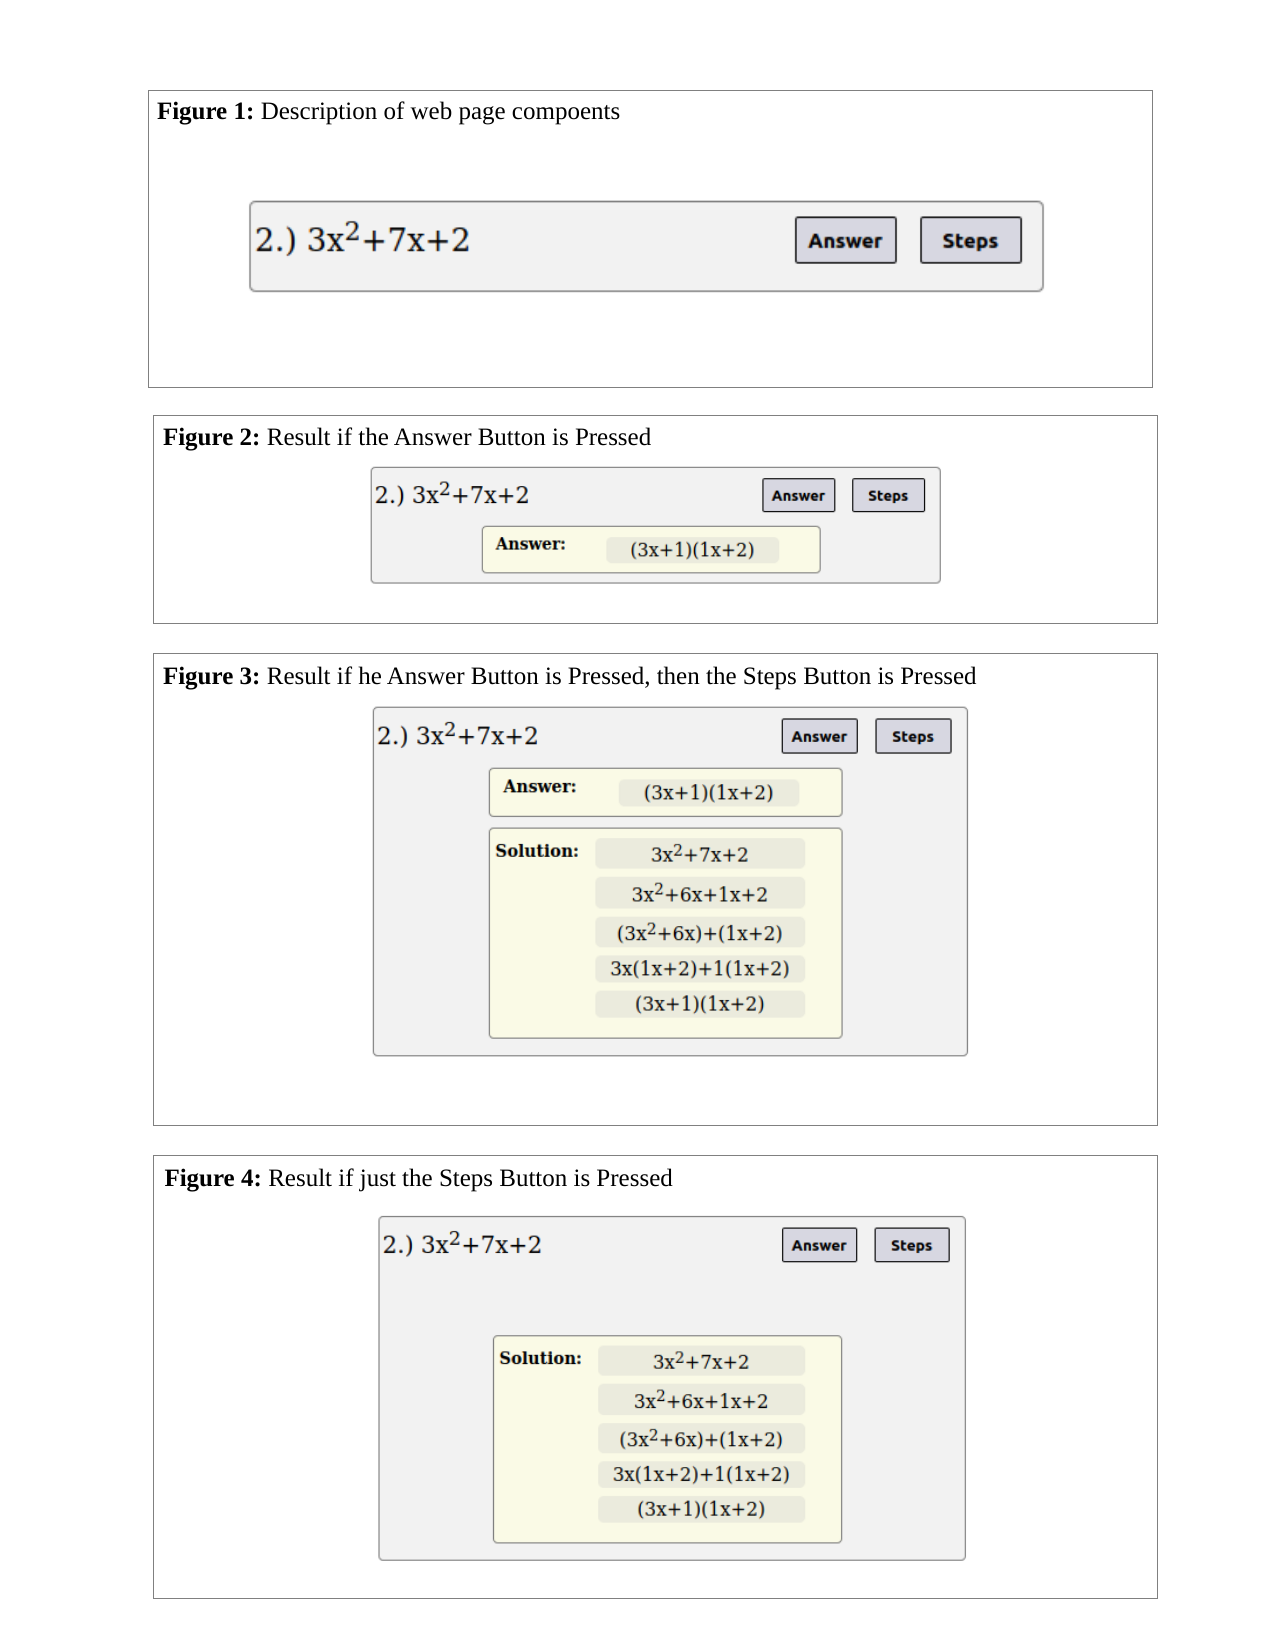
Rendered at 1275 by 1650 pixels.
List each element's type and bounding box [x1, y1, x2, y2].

picture [360, 688, 981, 1067]
picture [237, 179, 1066, 308]
picture [364, 452, 951, 595]
picture [360, 1201, 988, 1569]
